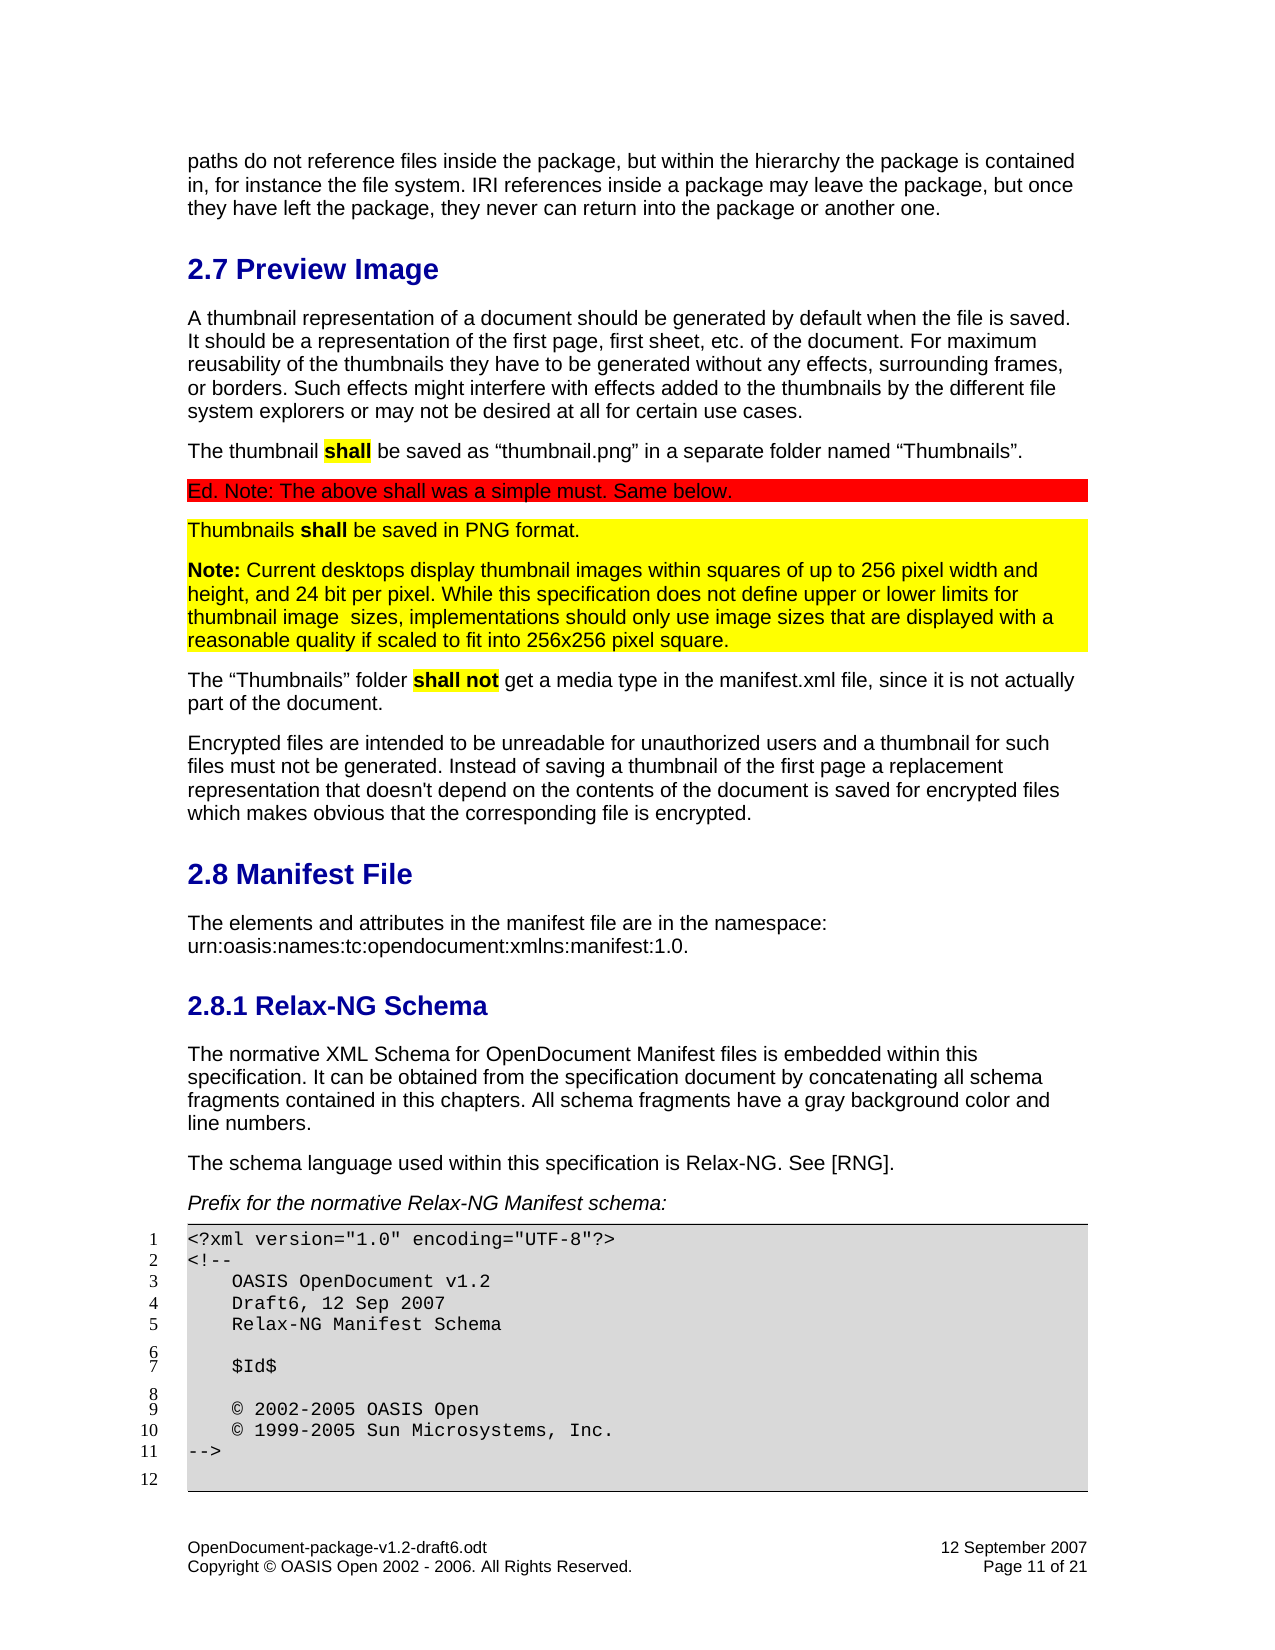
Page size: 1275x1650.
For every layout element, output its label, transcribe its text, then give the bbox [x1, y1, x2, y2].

subtitle Manifest File [187, 858, 1088, 891]
text Encrypted files are intended to be unreadable for unauthorized users and a thumbnail for such files must not be generated. Instead of saving a thumbnail of the first page a replacement representation that doesn't depend on the contents of the document is saved for encrypted files which makes obvious that the corresponding file is encrypted. [187, 732, 1088, 825]
text The normative XML Schema for OpenDocument Manifest files is embedded within this specification. It can be obtained from the specification document by concatenating all schema fragments contained in this chapters. All schema fragments have a gray background color and line numbers. [187, 1042, 1088, 1135]
text Prefix for the normative Relax-NG Manifest schema: [187, 1192, 1088, 1215]
text Relax-NG Manifest Schema [187, 1315, 1088, 1336]
text Thumbnails shall be saved in PNG format. [187, 519, 1088, 542]
text OASIS OpenDocument v1.2 [187, 1272, 1088, 1293]
text © 1999-2005 Sun Microsystems, Inc. [187, 1421, 1088, 1442]
text paths do not reference files inside the package, but within the hierarchy the package is contained in, for instance the file system. IRI references inside a package may leave the package, but once they have left the package, they never can return into the package or another one. [187, 150, 1088, 220]
text © 2002-2005 OASIS Open [187, 1400, 1088, 1421]
text --> [187, 1442, 1088, 1457]
text The schema language used within this specification is Relax-NG. See [RNG]. [187, 1152, 1088, 1175]
subtitle Relax-NG Schema [187, 991, 1088, 1022]
text Note: Current desktops display thumbnail images within squares of up to 256 pixel width and height, and 24 bit per pixel. While this specification does not define upper or lower limits for thumbnail image sizes, implementations should only use image sizes that are displayed with a reasonable quality if scaled to fit into 256x256 pixel square. [187, 559, 1088, 652]
text <!-- [187, 1251, 1088, 1272]
text The thumbnail shall be saved as “thumbnail.png” in a separate folder named “Thumbnails”. [187, 439, 1088, 463]
text $Id$ [187, 1357, 1088, 1378]
text The “Thumbnails” folder shall not get a media type in the manifest.xml file, since it is not actually part of the document. [187, 669, 1088, 715]
text Draft6, 12 Sep 2007 [187, 1293, 1088, 1315]
subtitle Preview Image [187, 253, 1088, 286]
text A thumbnail representation of a document should be generated by default when the file is saved. It should be a representation of the first page, first sheet, etc. of the document. For maximum reusability of the thumbnails they have to be generated without any effects, surrounding frames, or borders. Such effects might interfere with effects added to the thumbnails by the different file system explorers or may not be desired at all for certain use cases. [187, 307, 1088, 423]
text <?xml version="1.0" encoding="UTF-8"?> [187, 1225, 1088, 1251]
text The elements and attributes in the manifest file are in the namespace: urn:oasis:names:tc:opendocument:xmlns:manifest:1.0. [187, 912, 1088, 958]
text Ed. Note: The above shall was a simple must. Same below. [187, 479, 1088, 502]
